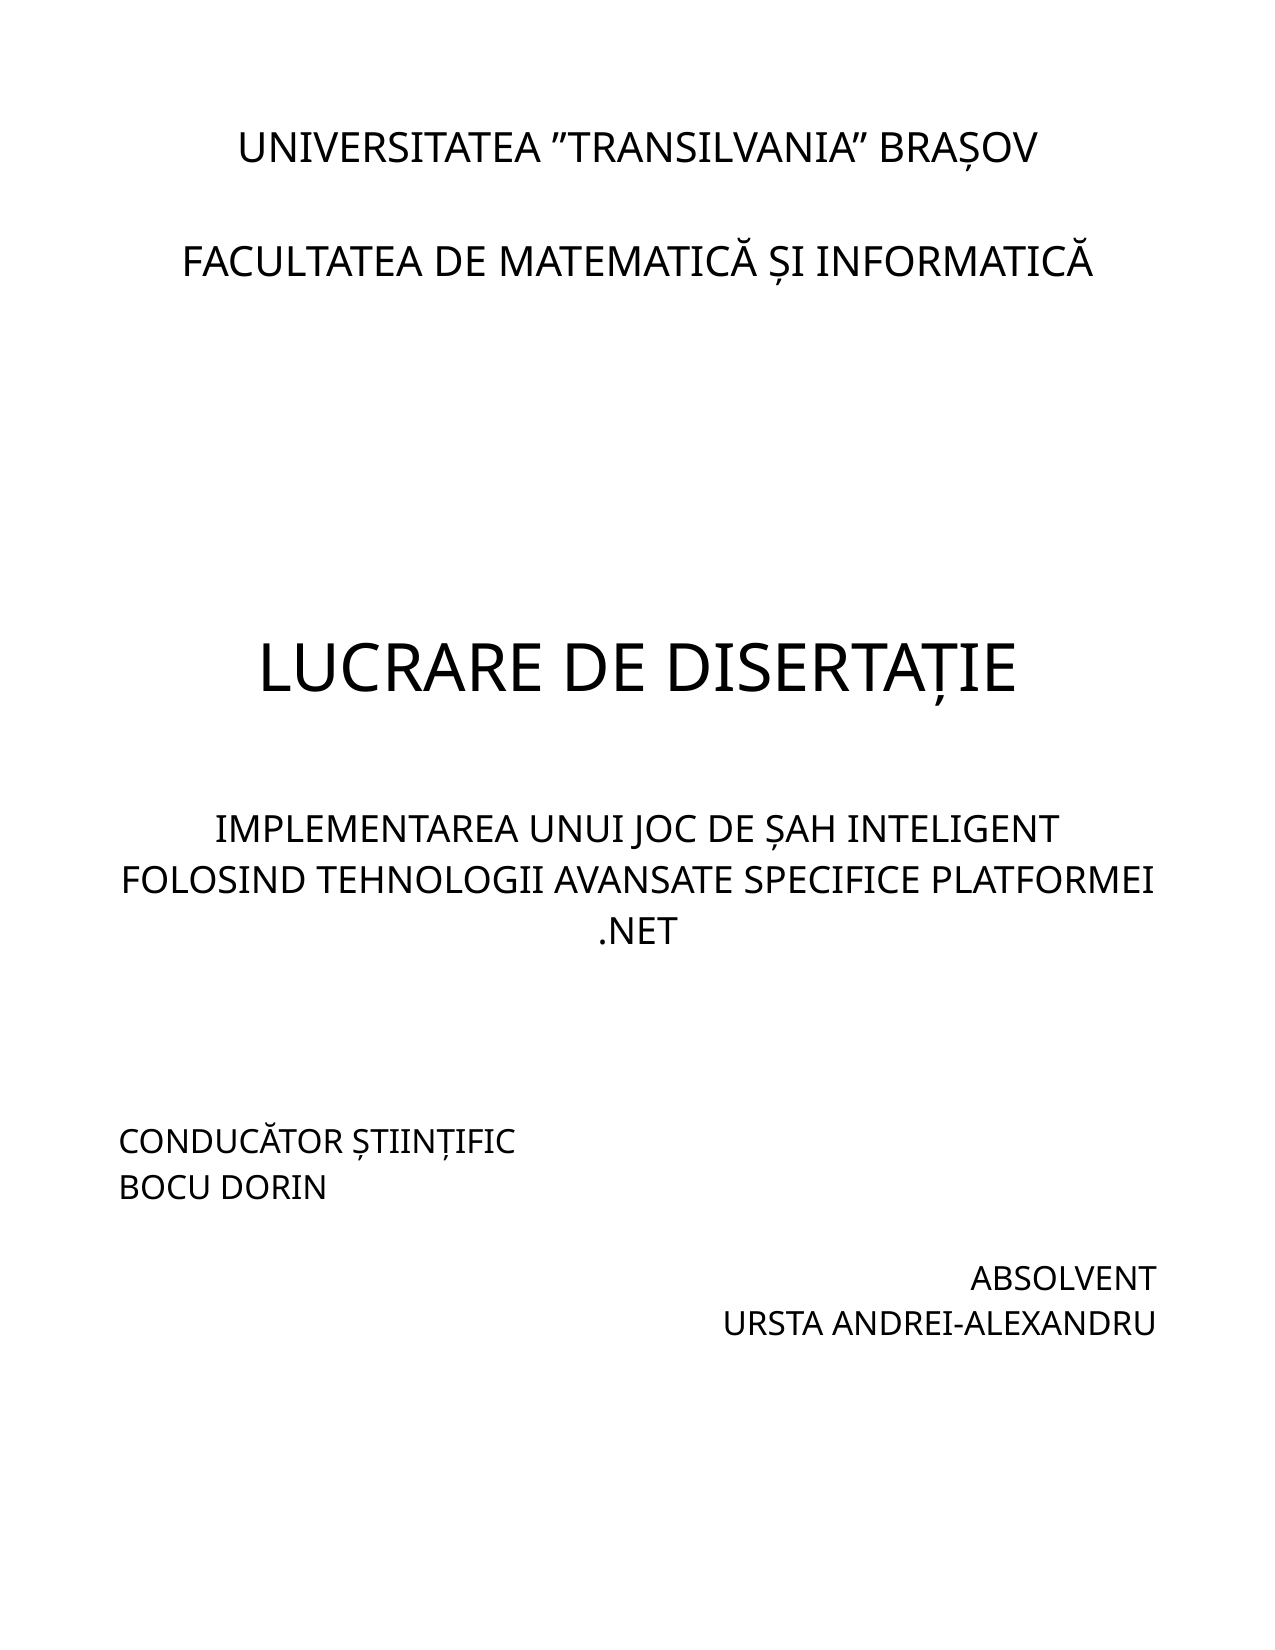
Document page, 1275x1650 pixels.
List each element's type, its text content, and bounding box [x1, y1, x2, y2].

text FACULTATEA DE MATEMATICĂ ȘI INFORMATICĂ [118, 232, 1157, 288]
text UNIVERSITATEA ”TRANSILVANIA” BRAȘOV [118, 118, 1157, 175]
text CONDUCĂTOR ȘTIINȚIFIC [118, 1118, 1157, 1163]
text LUCRARE DE DISERTAȚIE [118, 620, 1157, 711]
text BOCU DORIN [118, 1163, 1157, 1209]
text ABSOLVENT [118, 1254, 1157, 1300]
text URSTA ANDREI-ALEXANDRU [118, 1300, 1157, 1345]
text IMPLEMENTAREA UNUI JOC DE ȘAH INTELIGENT FOLOSIND TEHNOLOGII AVANSATE SPECIFICE PLATFORMEI .NET [118, 802, 1157, 955]
